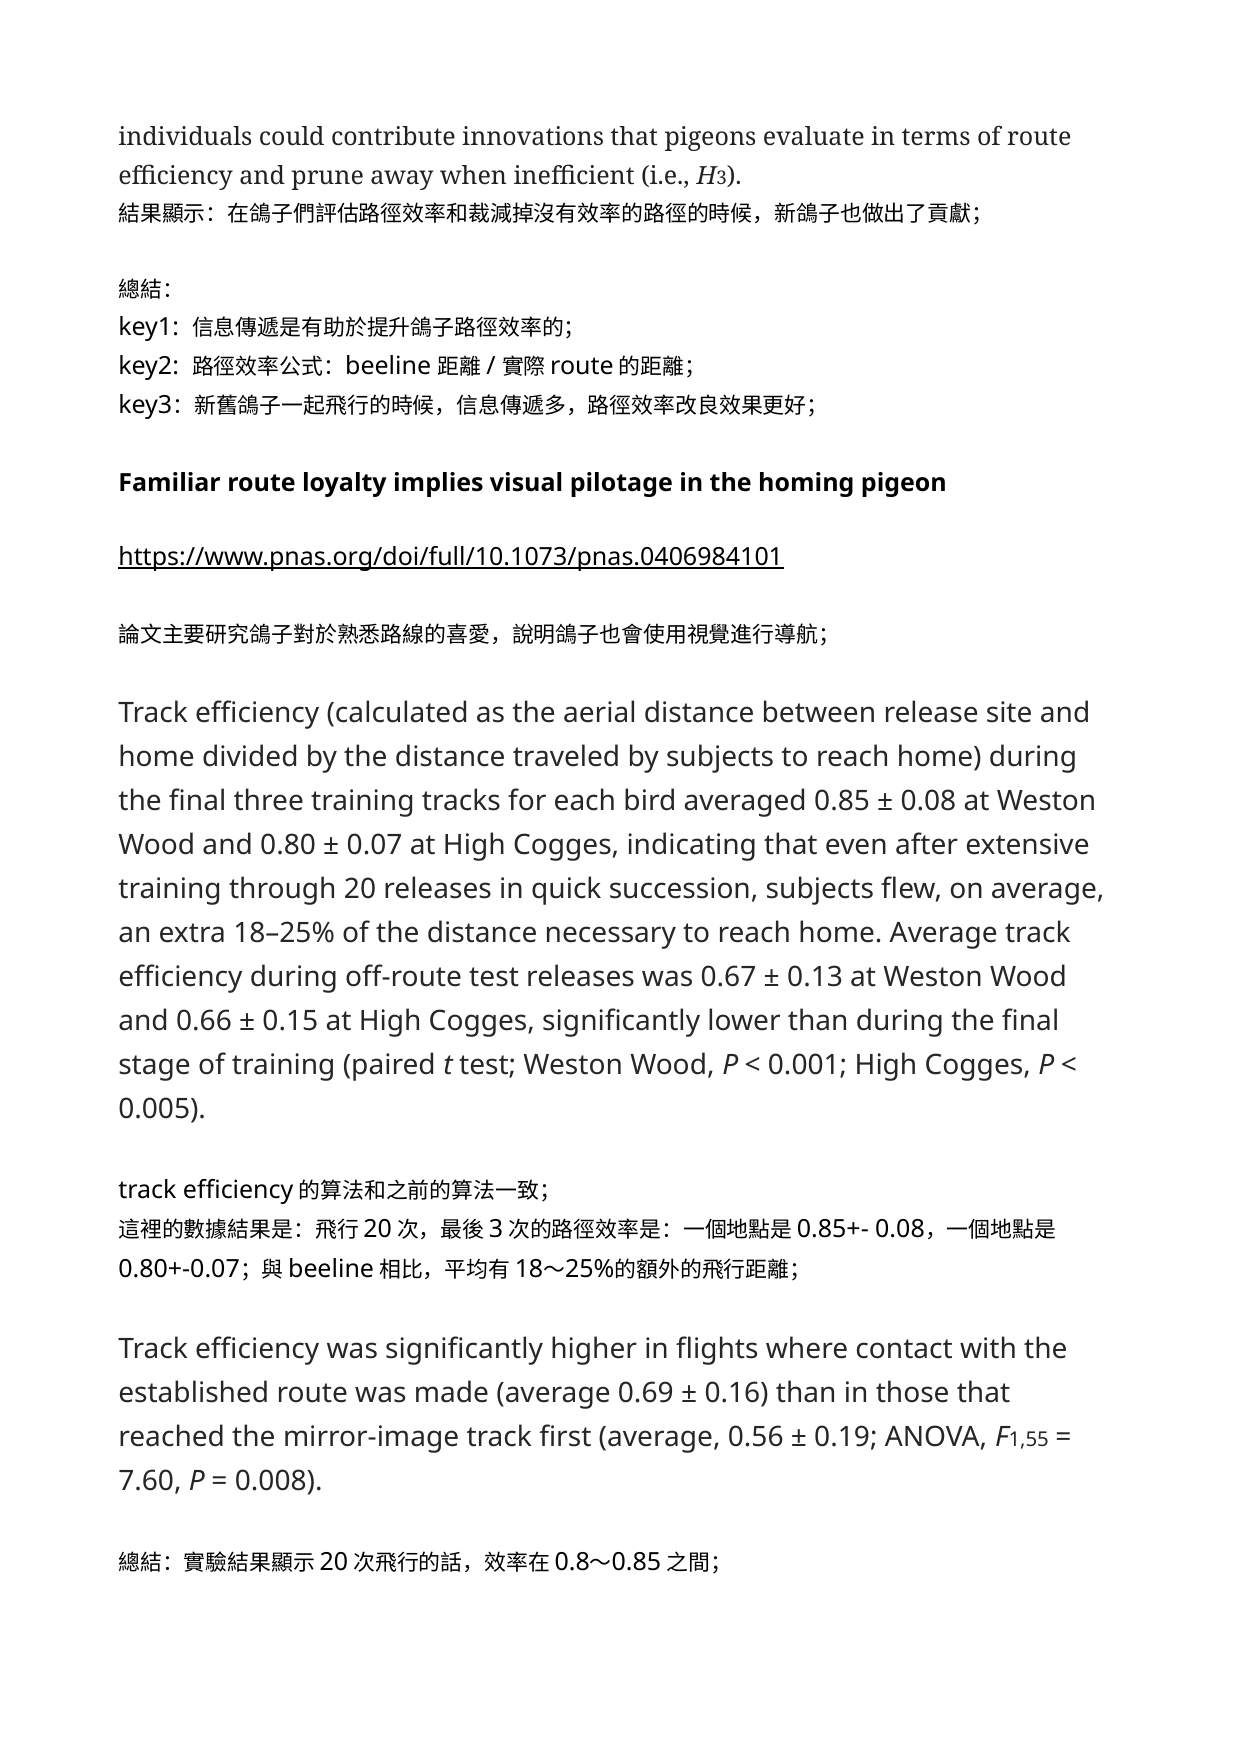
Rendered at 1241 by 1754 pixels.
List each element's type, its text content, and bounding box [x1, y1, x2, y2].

text 總結：實驗結果顯示20次飛行的話，效率在0.8～0.85之間； [118, 1544, 1122, 1578]
text key2: 路徑效率公式：beeline 距離 / 實際route的距離； [118, 347, 1122, 382]
text key1: 信息傳遞是有助於提升鴿子路徑效率的； [118, 308, 1122, 342]
text Track efficiency was significantly higher in flights where contact with the established route was made (average 0.69 ± 0.16) than in those that reached the mirror-image track first (average, 0.56 ± 0.19; ANOVA, F1,55 = 7.60, P = 0.008). [118, 1328, 1122, 1499]
text Track efficiency (calculated as the aerial distance between release site and home divided by the distance traveled by subjects to reach home) during the final three training tracks for each bird averaged 0.85 ± 0.08 at Weston Wood and 0.80 ± 0.07 at High Cogges, indicating that even after extensive training through 20 releases in quick succession, subjects flew, on average, an extra 18–25% of the distance necessary to reach home. Average track efficiency during off-route test releases was 0.67 ± 0.13 at Weston Wood and 0.66 ± 0.15 at High Cogges, significantly lower than during the final stage of training (paired t test; Weston Wood, P < 0.001; High Cogges, P < 0.005). [118, 692, 1122, 1127]
text 結果顯示：在鴿子們評估路徑效率和裁減掉沒有效率的路徑的時候，新鴿子也做出了貢獻； [118, 196, 1122, 228]
text track efficiency的算法和之前的算法一致； [118, 1172, 1122, 1206]
text 這裡的數據結果是：飛行20次，最後3次的路徑效率是：一個地點是0.85+- 0.08，一個地點是0.80+-0.07；與beeline相比，平均有18～25%的額外的飛行距離； [118, 1211, 1122, 1284]
text key3：新舊鴿子一起飛行的時候，信息傳遞多，路徑效率改良效果更好； [118, 387, 1122, 421]
text 論文主要研究鴿子對於熟悉路線的喜愛，說明鴿子也會使用視覺進行導航； [118, 617, 1122, 648]
text https://www.pnas.org/doi/full/10.1073/pnas.0406984101 [118, 538, 1122, 572]
subtitle Familiar route loyalty implies visual pilotage in the homing pigeon [118, 465, 1122, 499]
text individuals could contribute innovations that pigeons evaluate in terms of route efficiency and prune away when inefficient (i.e., H3). [118, 118, 1122, 191]
text 總結： [118, 272, 1122, 304]
